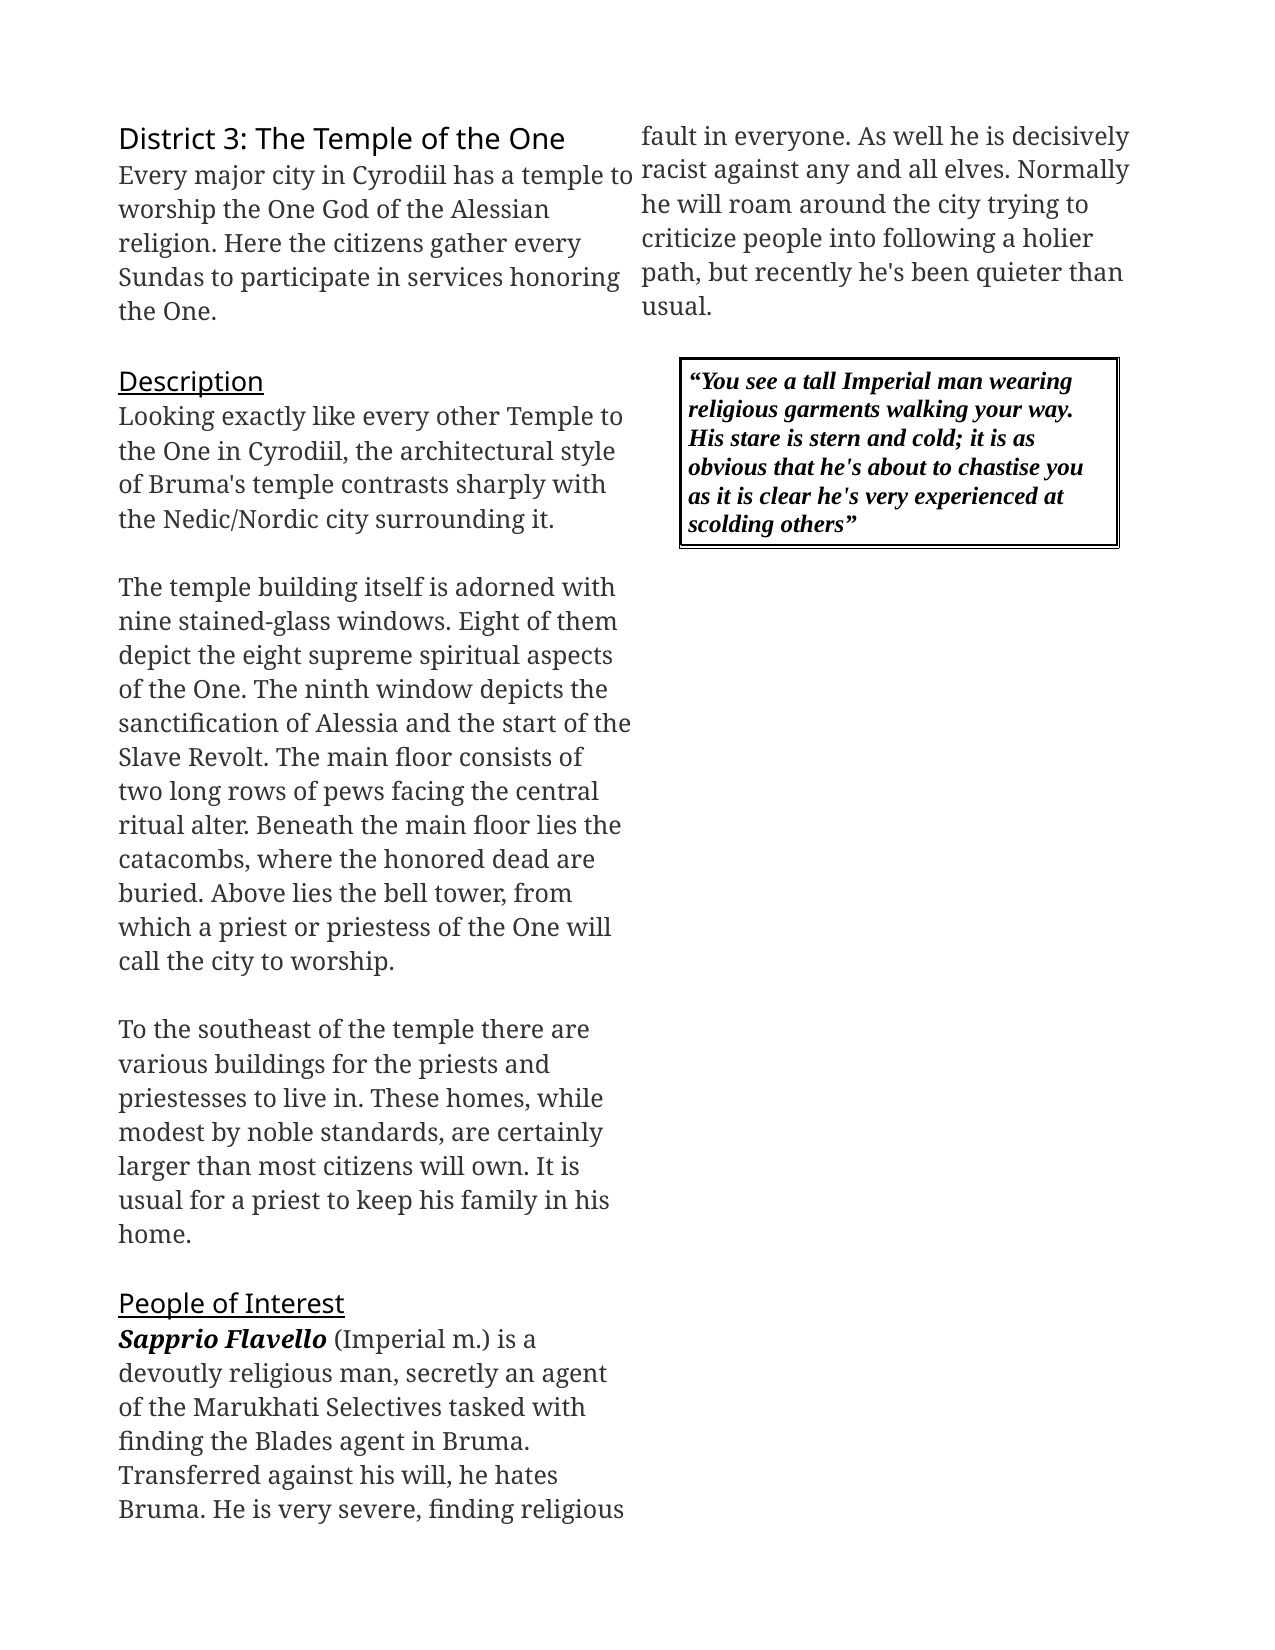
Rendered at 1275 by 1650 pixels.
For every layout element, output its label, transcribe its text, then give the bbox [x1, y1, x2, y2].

text Looking exactly like every other Temple to the One in Cyrodiil, the architectural style of Bruma's temple contrasts sharply with the Nedic/Nordic city surrounding it. [118, 399, 634, 535]
text Every major city in Cyrodiil has a temple to worship the One God of the Alessian religion. Here the citizens gather every Sundas to participate in services honoring the One. [118, 158, 634, 328]
subtitle People of Interest [118, 1285, 634, 1322]
text “You see a tall Imperial man wearing religious garments walking your way. His stare is stern and cold; it is as obvious that he's about to chastise you as it is clear he's very experienced at scolding others” [682, 360, 1116, 544]
text The temple building itself is adorned with nine stained-glass windows. Eight of them depict the eight supreme spiritual aspects of the One. The ninth window depicts the sanctification of Alessia and the start of the Slave Revolt. The main floor consists of two long rows of pews facing the central ritual alter. Beneath the main floor lies the catacombs, where the honored dead are buried. Above lies the bell tower, from which a priest or priestess of the One will call the city to worship. [118, 535, 634, 978]
text To the southeast of the temple there are various buildings for the priests and priestesses to live in. These homes, while modest by noble standards, are certainly larger than most citizens will own. It is usual for a priest to keep his family in his home. [118, 1012, 634, 1251]
subtitle District 3: The Temple of the One [118, 118, 634, 158]
text fault in everyone. As well he is decisively racist against any and all elves. Normally he will roam around the city trying to criticize people into following a holier path, but recently he's been quieter than usual. [641, 118, 1157, 322]
subtitle Description [118, 362, 634, 399]
text Sapprio Flavello (Imperial m.) is a devoutly religious man, secretly an agent of the Marukhati Selectives tasked with finding the Blades agent in Bruma. Transferred against his will, he hates Bruma. He is very severe, finding religious [118, 1322, 634, 1526]
